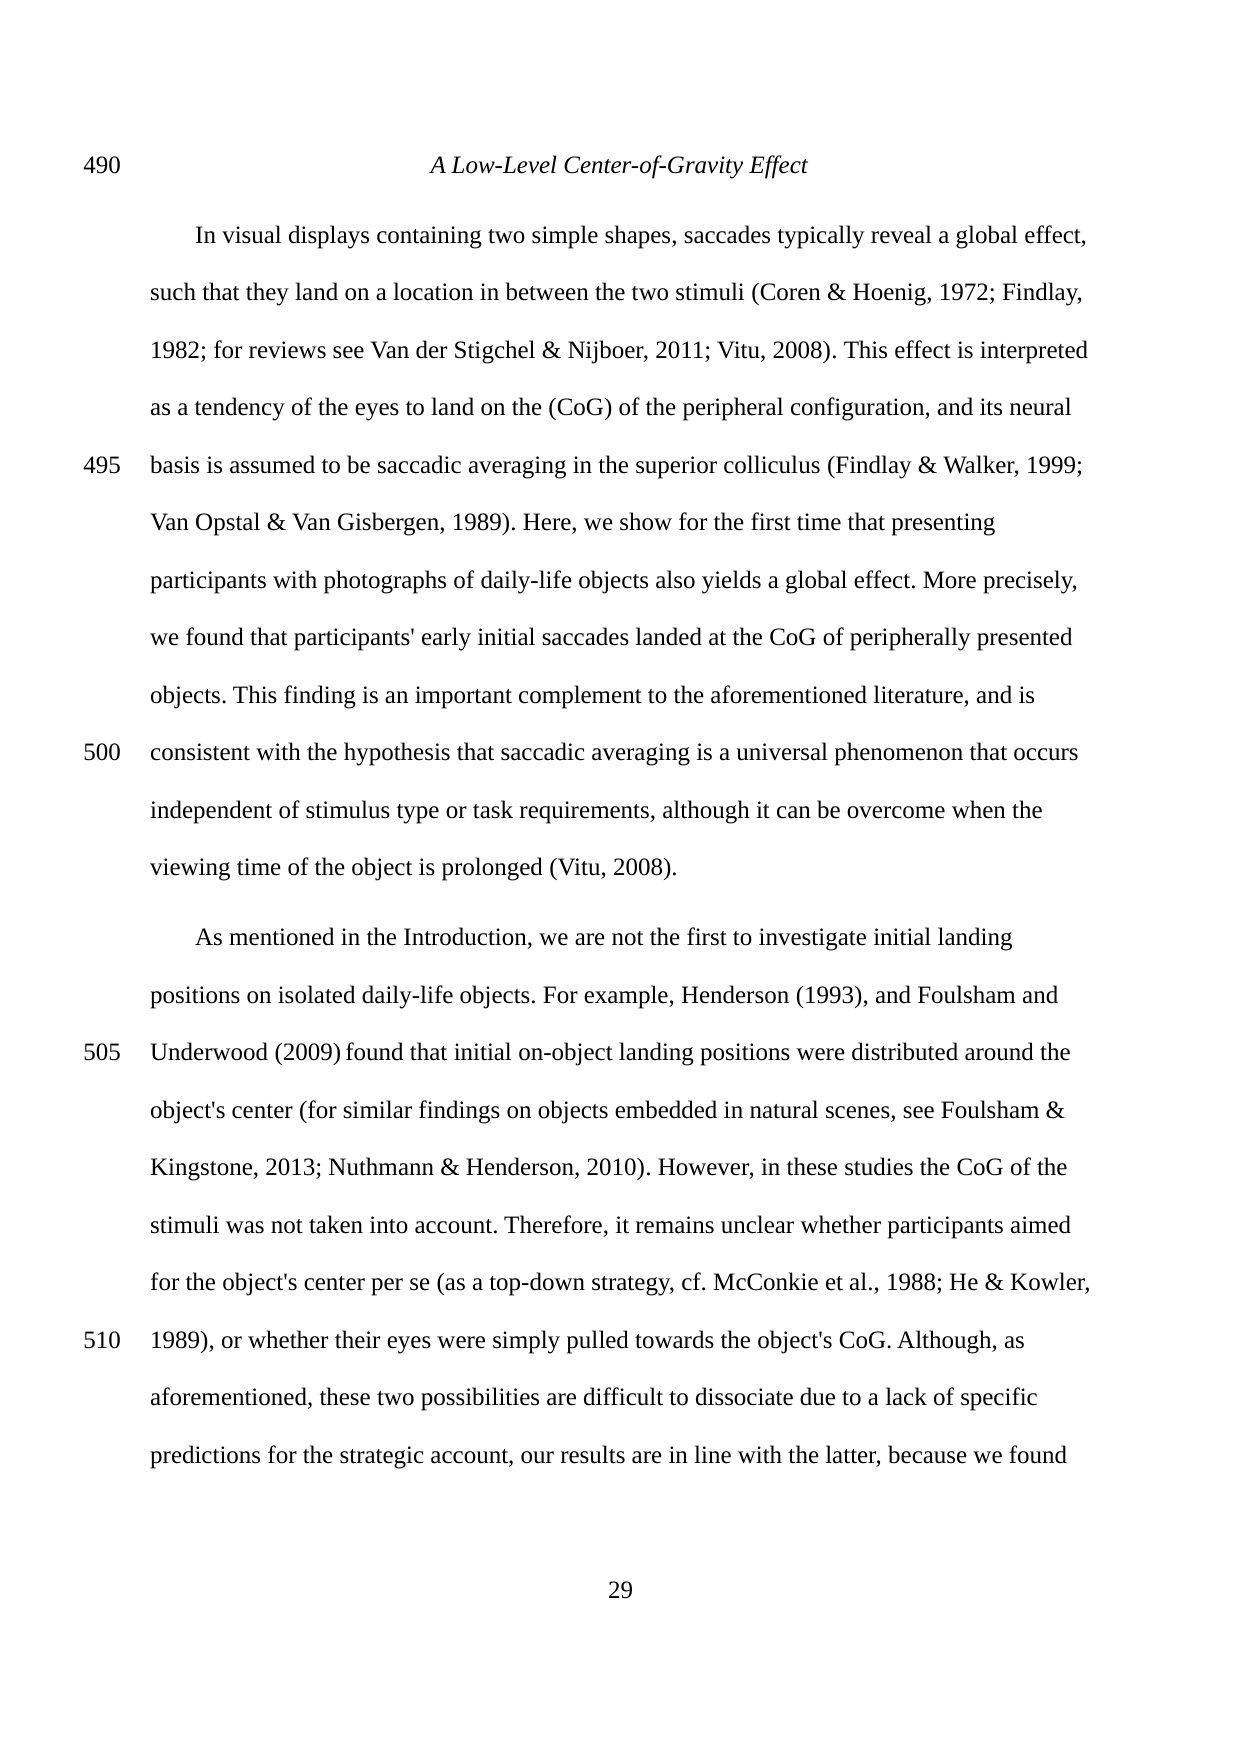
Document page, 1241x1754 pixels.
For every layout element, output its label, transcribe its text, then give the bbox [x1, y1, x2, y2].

text In visual displays containing two simple shapes, saccades typically reveal a global effect, such that they land on a location in between the two stimuli (Coren & Hoenig, 1972; Findlay, 1982; for reviews see Van der Stigchel & Nijboer, 2011; Vitu, 2008). This effect is interpreted as a tendency of the eyes to land on the (CoG) of the peripheral configuration, and its neural basis is assumed to be saccadic averaging in the superior colliculus (Findlay & Walker, 1999; Van Opstal & Van Gisbergen, 1989). Here, we show for the first time that presenting participants with photographs of daily-life objects also yields a global effect. More precisely, we found that participants' early initial saccades landed at the CoG of peripherally presented objects. This finding is an important complement to the aforementioned literature, and is consistent with the hypothesis that saccadic averaging is a universal phenomenon that occurs independent of stimulus type or task requirements, although it can be overcome when the viewing time of the object is prolonged (Vitu, 2008). [150, 220, 1091, 881]
text As mentioned in the Introduction, we are not the first to investigate initial landing positions on isolated daily-life objects. For example, Henderson (1993), and Foulsham and Underwood (2009) found that initial on-object landing positions were distributed around the object's center (for similar findings on objects embedded in natural scenes, see Foulsham & Kingstone, 2013; Nuthmann & Henderson, 2010). However, in these studies the CoG of the stimuli was not taken into account. Therefore, it remains unclear whether participants aimed for the object's center per se (as a top-down strategy, cf. McConkie et al., 1988; He & Kowler, 1989), or whether their eyes were simply pulled towards the object's CoG. Although, as aforementioned, these two possibilities are difficult to dissociate due to a lack of specific predictions for the strategic account, our results are in line with the latter, because we found [150, 922, 1091, 1469]
subtitle A Low-Level Center-of-Gravity Effect [150, 150, 1091, 179]
